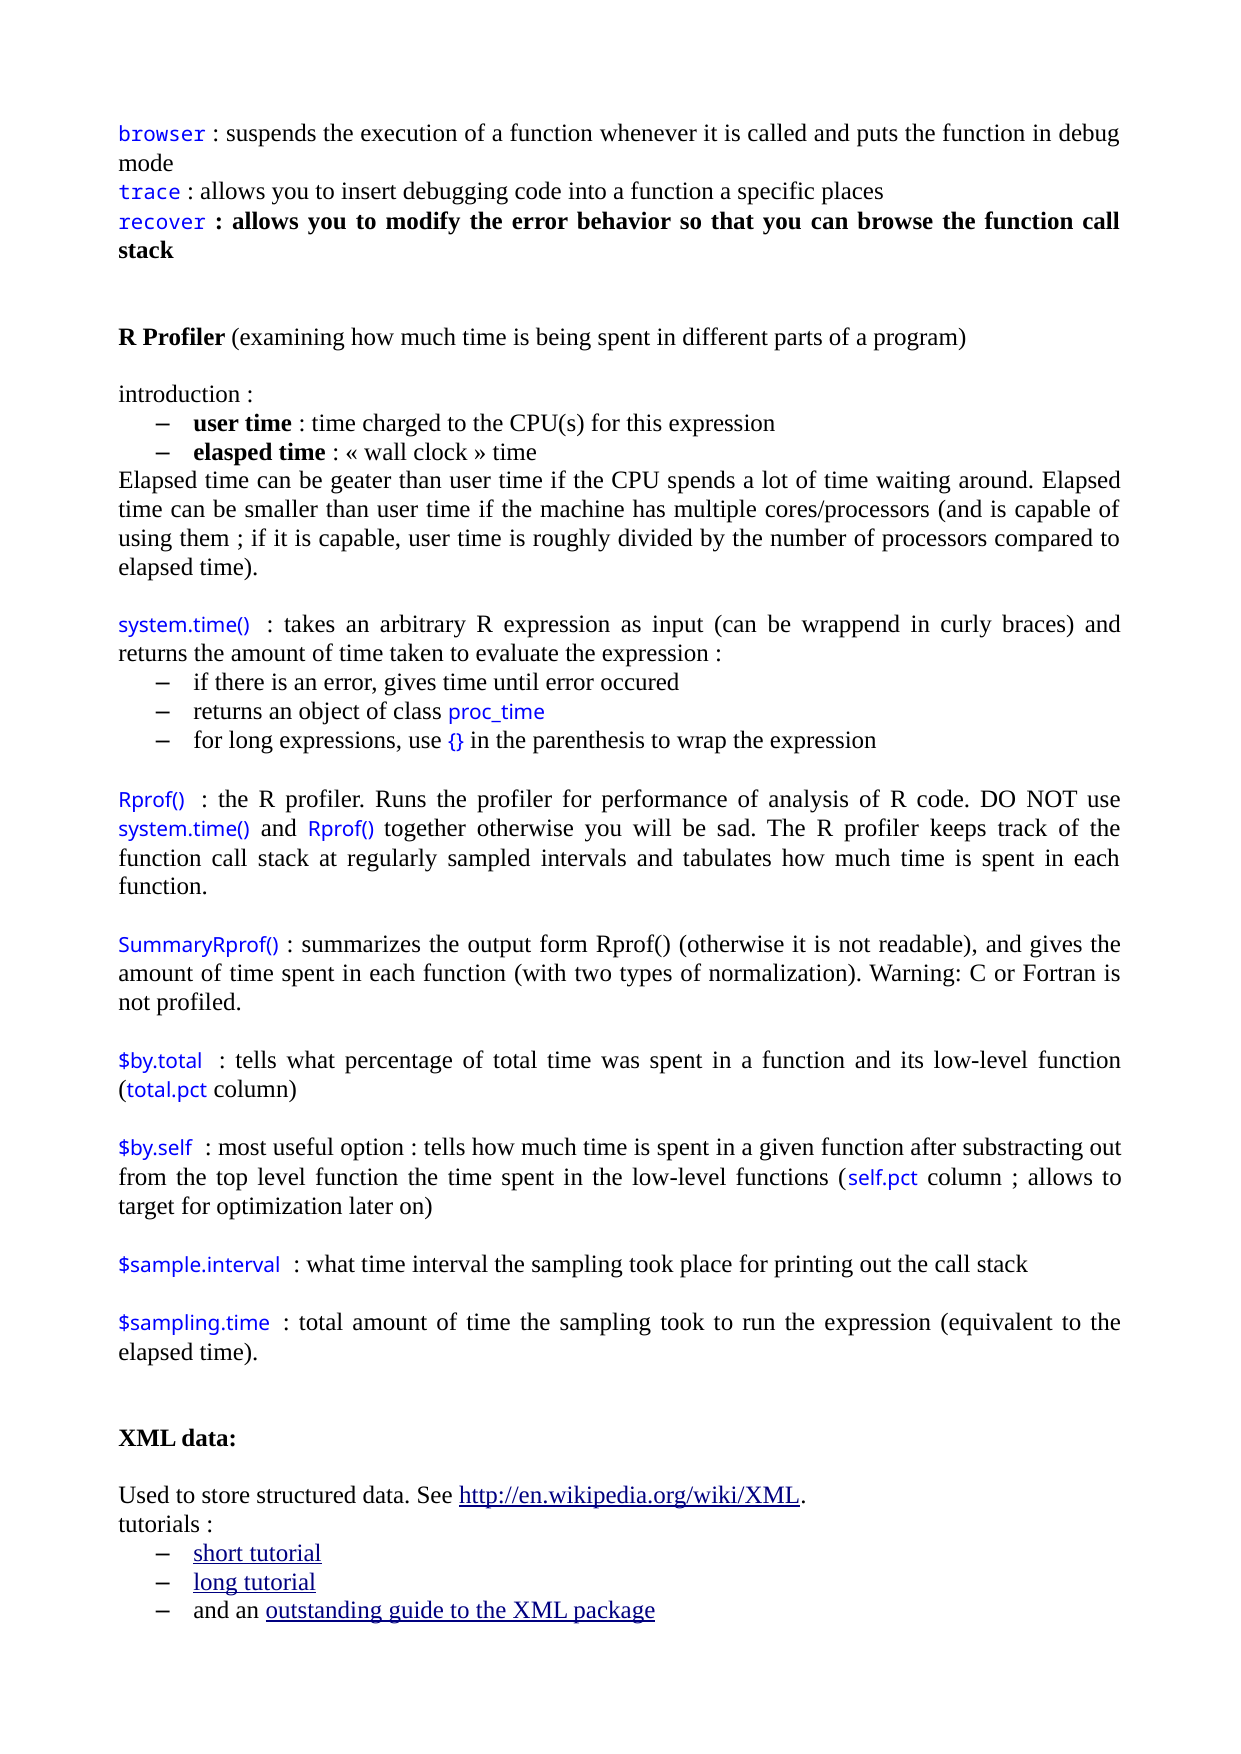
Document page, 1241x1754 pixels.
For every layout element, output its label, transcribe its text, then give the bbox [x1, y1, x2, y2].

text Elapsed time can be geater than user time if the CPU spends a lot of time waiting around. Elapsed time can be smaller than user time if the machine has multiple cores/processors (and is capable of using them ; if it is capable, user time is roughly divided by the number of processors compared to elapsed time). [118, 465, 1122, 580]
text browser : suspends the execution of a function whenever it is called and puts the function in debug mode [118, 118, 1122, 176]
text introduction : [118, 379, 1122, 408]
text SummaryRprof() : summarizes the output form Rprof() (otherwise it is not readable), and gives the amount of time spent in each function (with two types of normalization). Warning: C or Fortran is not profiled. [118, 929, 1122, 1016]
list long tutorial [156, 1567, 1122, 1595]
text $sample.interval : what time interval the sampling took place for printing out the call stack [118, 1249, 1122, 1278]
list returns an object of class proc_time [156, 696, 1122, 726]
text Rprof() : the R profiler. Runs the profiler for performance of analysis of R code. DO NOT use system.time() and Rprof() together otherwise you will be sad. The R profiler keeps track of the function call stack at regularly sampled intervals and tabulates how much time is spent in each function. [118, 784, 1122, 900]
text Used to store structured data. See http://en.wikipedia.org/wiki/XML. [118, 1480, 1122, 1509]
text $by.self : most useful option : tells how much time is spent in a given function after substracting out from the top level function the time spent in the low-level functions (self.pct column ; allows to target for optimization later on) [118, 1132, 1122, 1220]
text $by.total : tells what percentage of total time was spent in a function and its low-level function (total.pct column) [118, 1045, 1122, 1104]
list user time : time charged to the CPU(s) for this expression [156, 408, 1122, 437]
text recover : allows you to modify the error behavior so that you can browse the function call stack [118, 206, 1122, 264]
list and an outstanding guide to the XML package [156, 1595, 1122, 1624]
list elasped time : « wall clock » time [156, 437, 1122, 465]
list for long expressions, use {} in the parenthesis to wrap the expression [156, 726, 1122, 755]
text $sampling.time : total amount of time the sampling took to run the expression (equivalent to the elapsed time). [118, 1307, 1122, 1365]
subtitle XML data: [118, 1423, 1122, 1452]
list if there is an error, gives time until error occured [156, 667, 1122, 696]
subtitle R Profiler (examining how much time is being spent in different parts of a program) [118, 322, 1122, 350]
list short tutorial [156, 1538, 1122, 1567]
text system.time() : takes an arbitrary R expression as input (can be wrappend in curly braces) and returns the amount of time taken to evaluate the expression : [118, 609, 1122, 667]
text tutorials : [118, 1509, 1122, 1538]
text trace : allows you to insert debugging code into a function a specific places [118, 176, 1122, 206]
